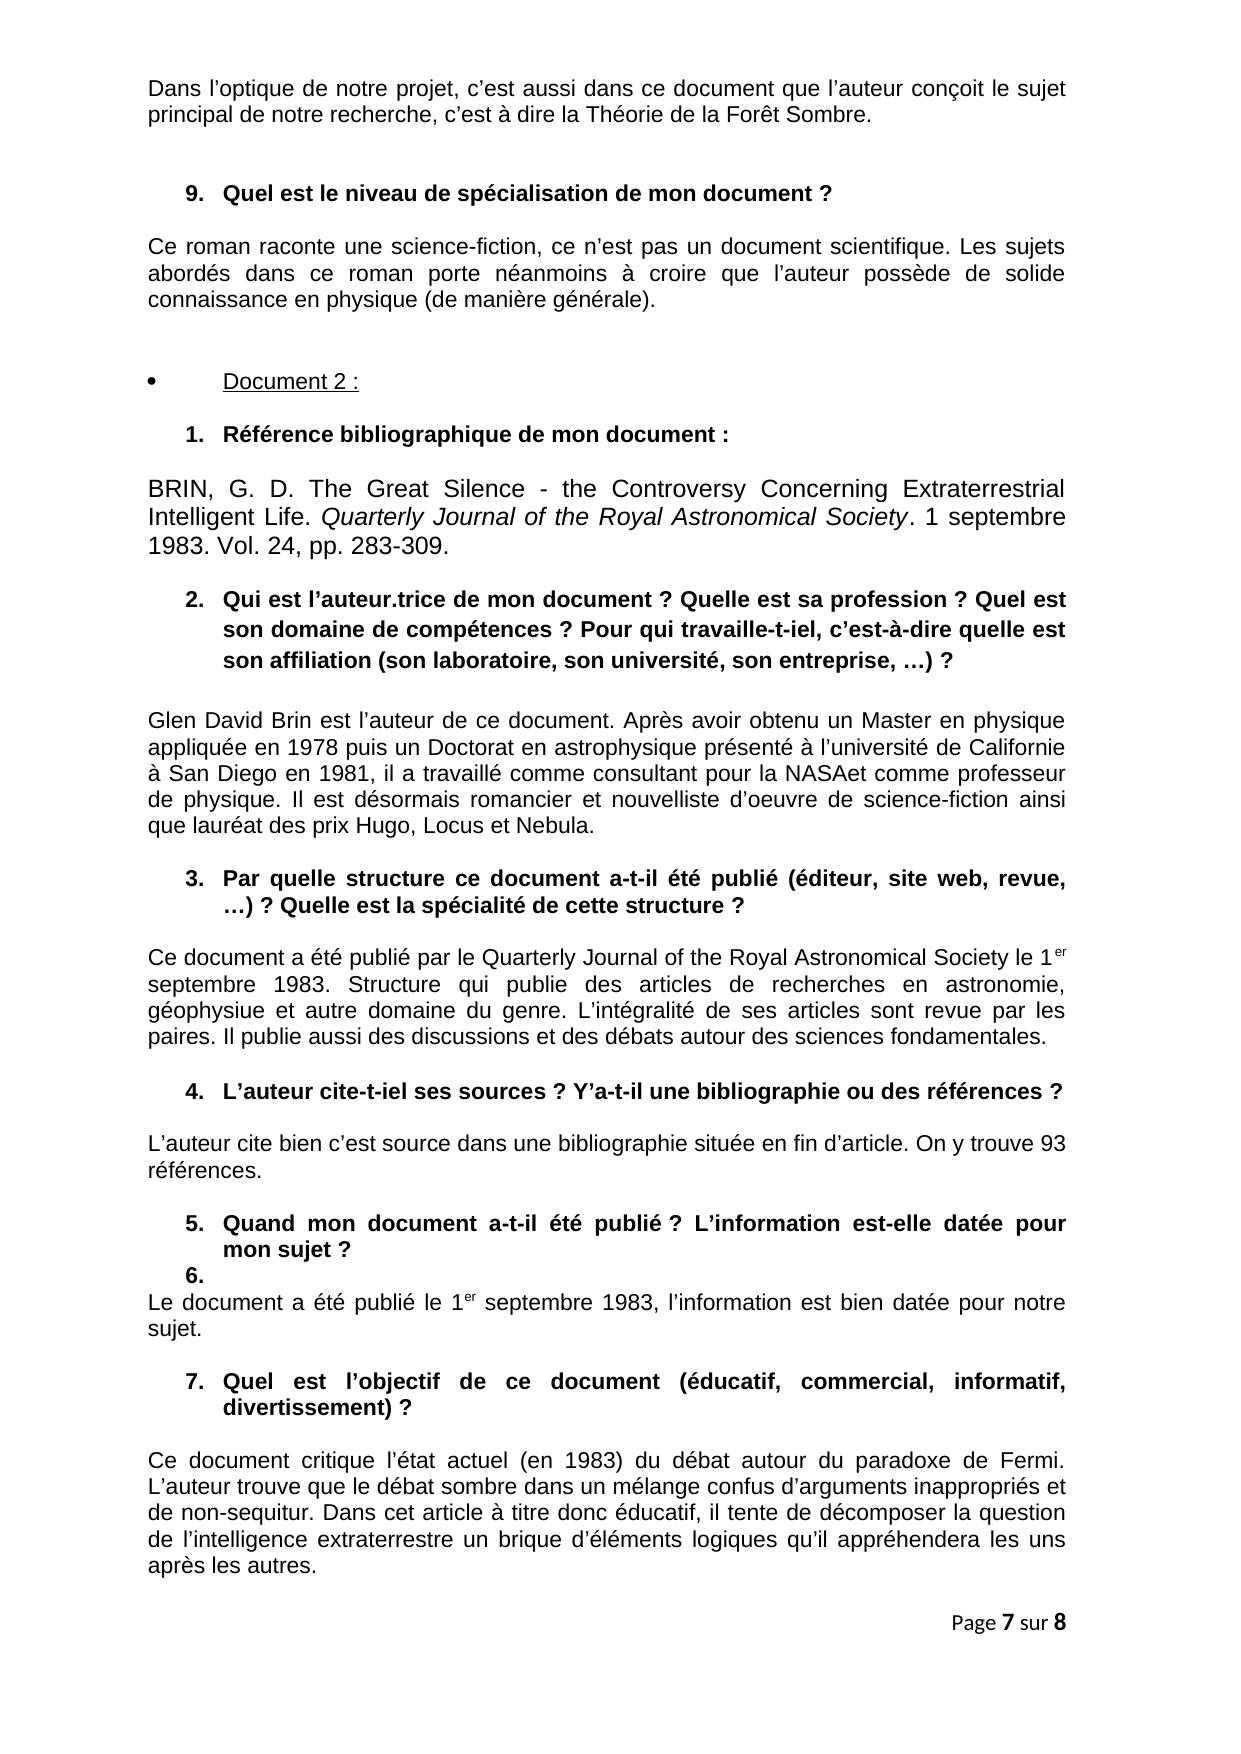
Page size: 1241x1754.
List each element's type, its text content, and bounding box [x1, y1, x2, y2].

text Dans l’optique de notre projet, c’est aussi dans ce document que l’auteur conçoit le sujet principal de notre recherche, c’est à dire la Théorie de la Forêt Sombre. [148, 75, 1066, 128]
text Ce roman raconte une science-fiction, ce n’est pas un document scientifique. Les sujets abordés dans ce roman porte néanmoins à croire que l’auteur possède de solide connaissance en physique (de manière générale). [148, 233, 1066, 312]
list Quel est le niveau de spécialisation de mon document ? [185, 180, 1066, 207]
text Le document a été publié le 1er septembre 1983, l’information est bien datée pour notre sujet. [148, 1288, 1066, 1341]
list Qui est l’auteur.trice de mon document ? Quelle est sa profession ? Quel est son domaine de compétences ? Pour qui travaille-t-iel, c’est-à-dire quelle est son affiliation (son laboratoire, son université, son entreprise, …) ? [185, 586, 1066, 673]
list L’auteur cite-t-iel ses sources ? Y’a-t-il une bibliographie ou des références ? [185, 1078, 1066, 1104]
list Quel est l’objectif de ce document (éducatif, commercial, informatif, divertissement) ? [185, 1368, 1066, 1420]
list Référence bibliographique de mon document : [185, 421, 1066, 447]
text L’auteur cite bien c’est source dans une bibliographie située en fin d’article. On y trouve 93 références. [148, 1130, 1066, 1183]
text Ce document critique l’état actuel (en 1983) du débat autour du paradoxe de Fermi. L’auteur trouve que le débat sombre dans un mélange confus d’arguments inappropriés et de non-sequitur. Dans cet article à titre donc éducatif, il tente de décomposer la question de l’intelligence extraterrestre un brique d’éléments logiques qu’il appréhendera les uns après les autres. [148, 1447, 1066, 1578]
list Document 2 : [148, 368, 1066, 394]
list Quand mon document a-t-il été publié ? L’information est-elle datée pour mon sujet ? [185, 1209, 1066, 1262]
text Glen David Brin est l’auteur de ce document. Après avoir obtenu un Master en physique appliquée en 1978 puis un Doctorat en astrophysique présenté à l’université de Californie à San Diego en 1981, il a travaillé comme consultant pour la NASAet comme professeur de physique. Il est désormais romancier et nouvelliste d’oeuvre de science-fiction ainsi que lauréat des prix Hugo, Locus et Nebula. [148, 707, 1066, 839]
text Ce document a été publié par le Quarterly Journal of the Royal Astronomical Society le 1er septembre 1983. Structure qui publie des articles de recherches en astronomie, géophysiue et autre domaine du genre. L’intégralité de ses articles sont revue par les paires. Il publie aussi des discussions et des débats autour des sciences fondamentales. [148, 944, 1066, 1050]
list Par quelle structure ce document a-t-il été publié (éditeur, site web, revue,…) ? Quelle est la spécialité de cette structure ? [185, 865, 1066, 918]
text BRIN, G. D. The Great Silence - the Controversy Concerning Extraterrestrial Intelligent Life. Quarterly Journal of the Royal Astronomical Society. 1 septembre 1983. Vol. 24, pp. 283‑309. [148, 474, 1066, 560]
